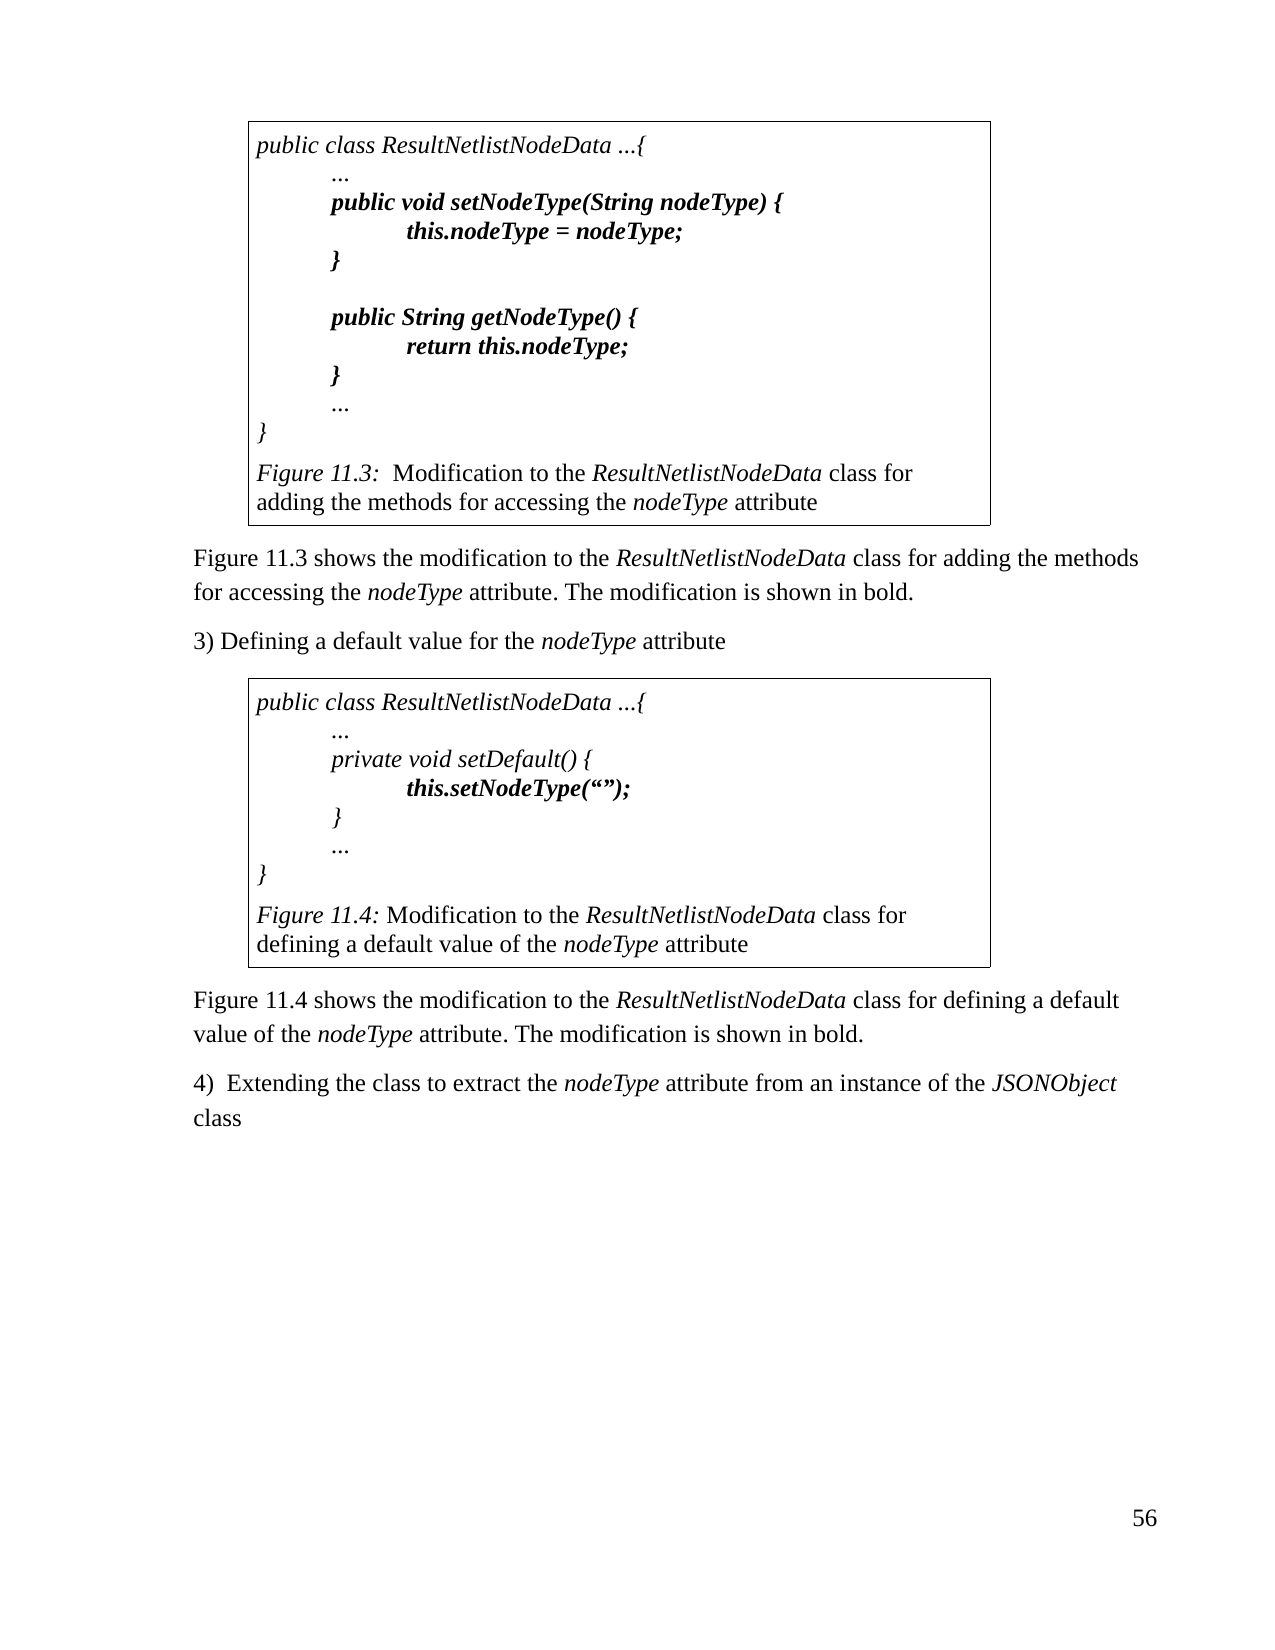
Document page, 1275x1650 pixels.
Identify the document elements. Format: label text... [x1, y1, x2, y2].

text } [256, 859, 981, 888]
text } [256, 245, 981, 273]
text private void setDefault() { [256, 744, 981, 773]
text public class ResultNetlistNodeData ...{ [256, 130, 981, 158]
text ... [256, 158, 981, 187]
text 3) Defining a default value for the nodeType attribute [118, 626, 1157, 655]
text return this.nodeType; [256, 331, 981, 360]
text Figure 11.4 shows the modification to the ResultNetlistNodeData class for defining a default value of the nodeType attribute. The modification is shown in bold. [193, 675, 1157, 1048]
text ... [256, 716, 981, 744]
text } [256, 360, 981, 388]
text public class ResultNetlistNodeData ...{ [256, 687, 981, 716]
text 4) Extending the class to extract the nodeType attribute from an instance of the JSONObject class [193, 1068, 1157, 1131]
text Figure 11.4: Modification to the ResultNetlistNodeData class for defining a default value of the nodeType attribute [256, 901, 981, 958]
text } [256, 417, 981, 446]
text Figure 11.3: Modification to the ResultNetlistNodeData class for adding the methods for accessing the nodeType attribute [256, 458, 981, 516]
text this.setNodeType(“”); [256, 773, 981, 802]
text public void setNodeType(String nodeType) { [256, 187, 981, 216]
text } [256, 802, 981, 831]
text ... [256, 831, 981, 859]
text ... [256, 388, 981, 417]
text this.nodeType = nodeType; [256, 216, 981, 245]
text public String getNodeType() { [256, 302, 981, 331]
text Figure 11.3 shows the modification to the ResultNetlistNodeData class for adding the methods for accessing the nodeType attribute. The modification is shown in bold. [193, 118, 1157, 606]
